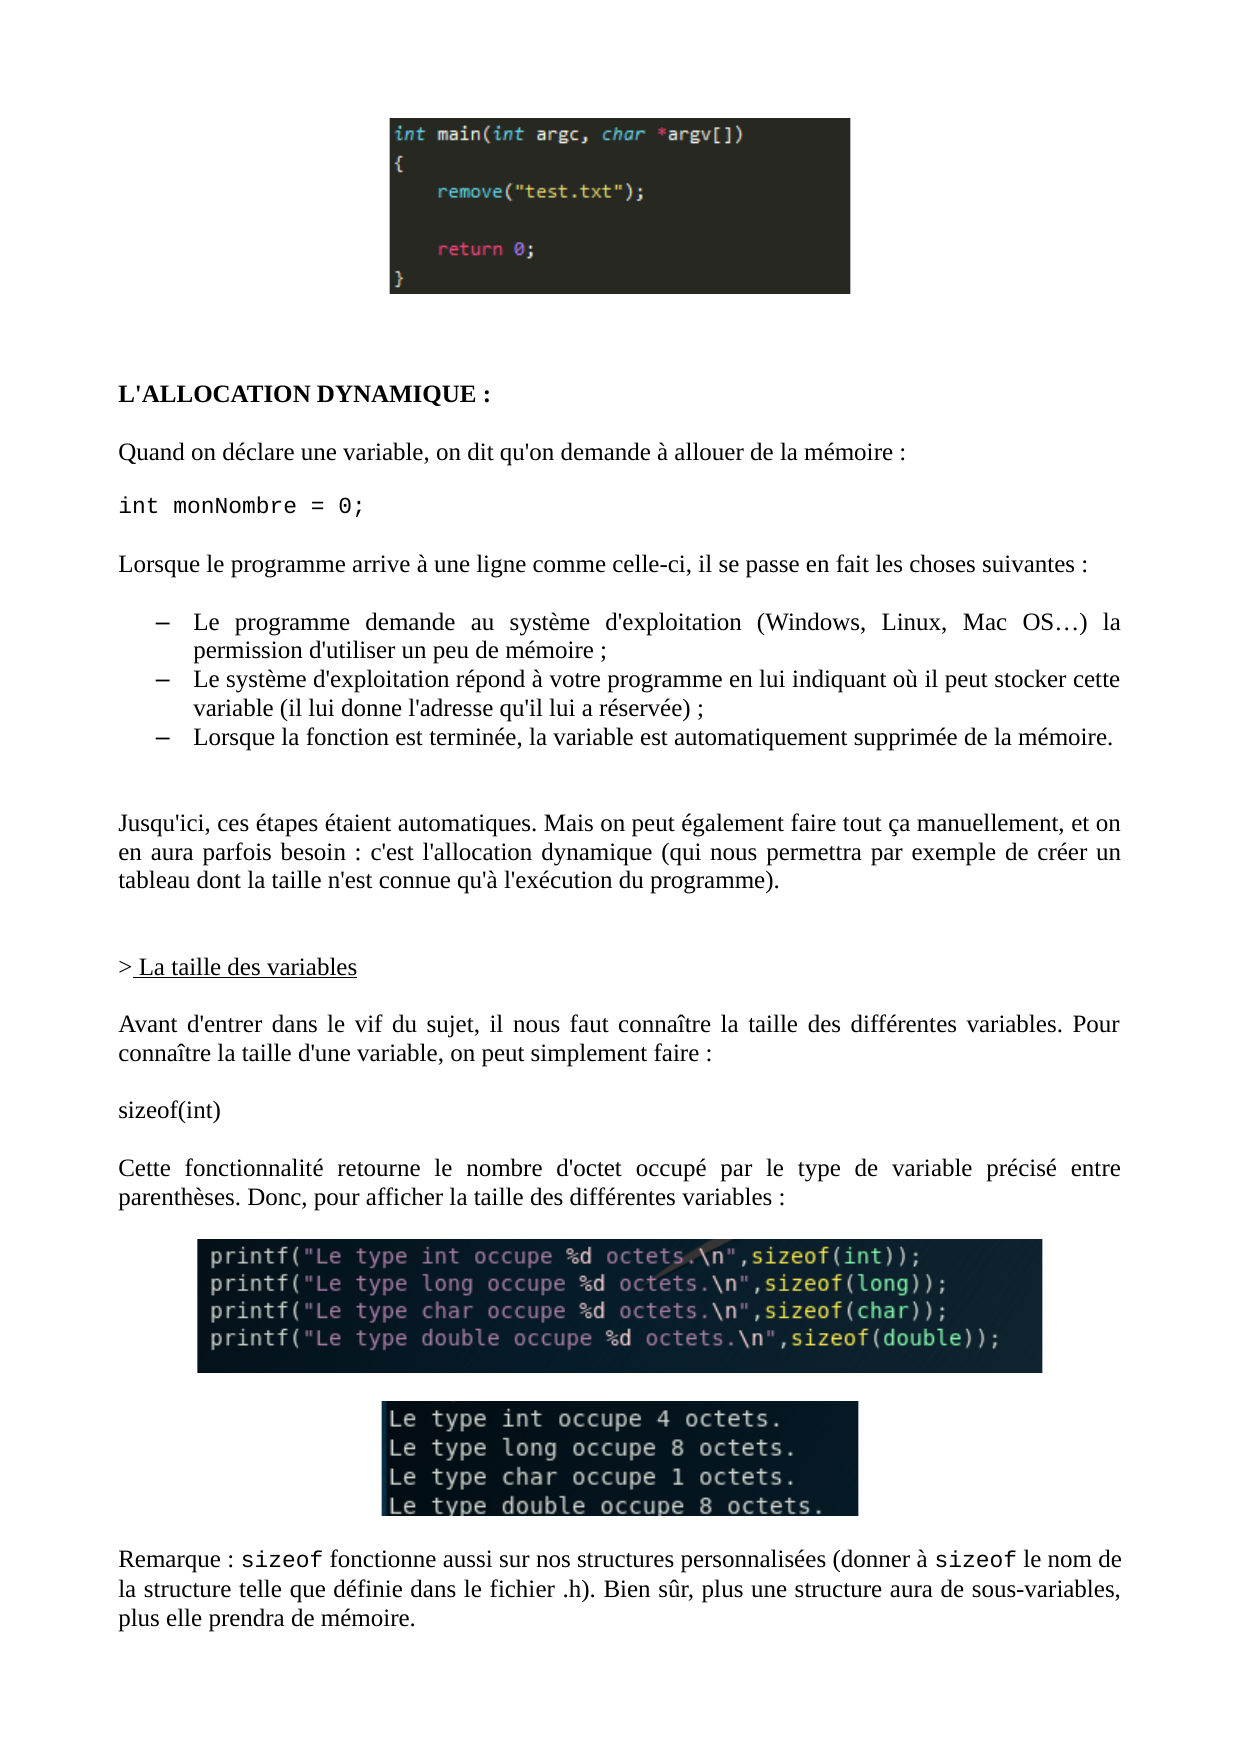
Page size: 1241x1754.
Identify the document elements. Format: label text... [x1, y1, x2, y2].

text L'ALLOCATION DYNAMIQUE : [118, 379, 1122, 408]
text Cette fonctionnalité retourne le nombre d'octet occupé par le type de variable précisé entre parenthèses. Donc, pour afficher la taille des différentes variables : [118, 1153, 1122, 1210]
text Jusqu'ici, ces étapes étaient automatiques. Mais on peut également faire tout ça manuellement, et on en aura parfois besoin : c'est l'allocation dynamique (qui nous permettra par exemple de créer un tableau dont la taille n'est connue qu'à l'exécution du programme). [118, 808, 1122, 894]
text int monNombre = 0; [118, 494, 1122, 520]
list Le système d'exploitation répond à votre programme en lui indiquant où il peut stocker cette variable (il lui donne l'adresse qu'il lui a réservée) ; [156, 664, 1122, 722]
list Lorsque la fonction est terminée, la variable est automatiquement supprimée de la mémoire. [156, 722, 1122, 750]
list Le programme demande au système d'exploitation (Windows, Linux, Mac OS…) la permission d'utiliser un peu de mémoire ; [156, 607, 1122, 664]
text Remarque : sizeof fonctionne aussi sur nos structures personnalisées (donner à sizeof le nom de la structure telle que définie dans le fichier .h). Bien sûr, plus une structure aura de sous-variables, plus elle prendra de mémoire. [118, 1544, 1122, 1632]
text Quand on déclare une variable, on dit qu'on demande à allouer de la mémoire : [118, 437, 1122, 466]
text > La taille des variables [118, 952, 1122, 980]
text Avant d'entrer dans le vif du sujet, il nous faut connaître la taille des différentes variables. Pour connaître la taille d'une variable, on peut simplement faire : [118, 1009, 1122, 1067]
text sizeof(int) [118, 1095, 1122, 1124]
text Lorsque le programme arrive à une ligne comme celle-ci, il se passe en fait les choses suivantes : [118, 549, 1122, 578]
